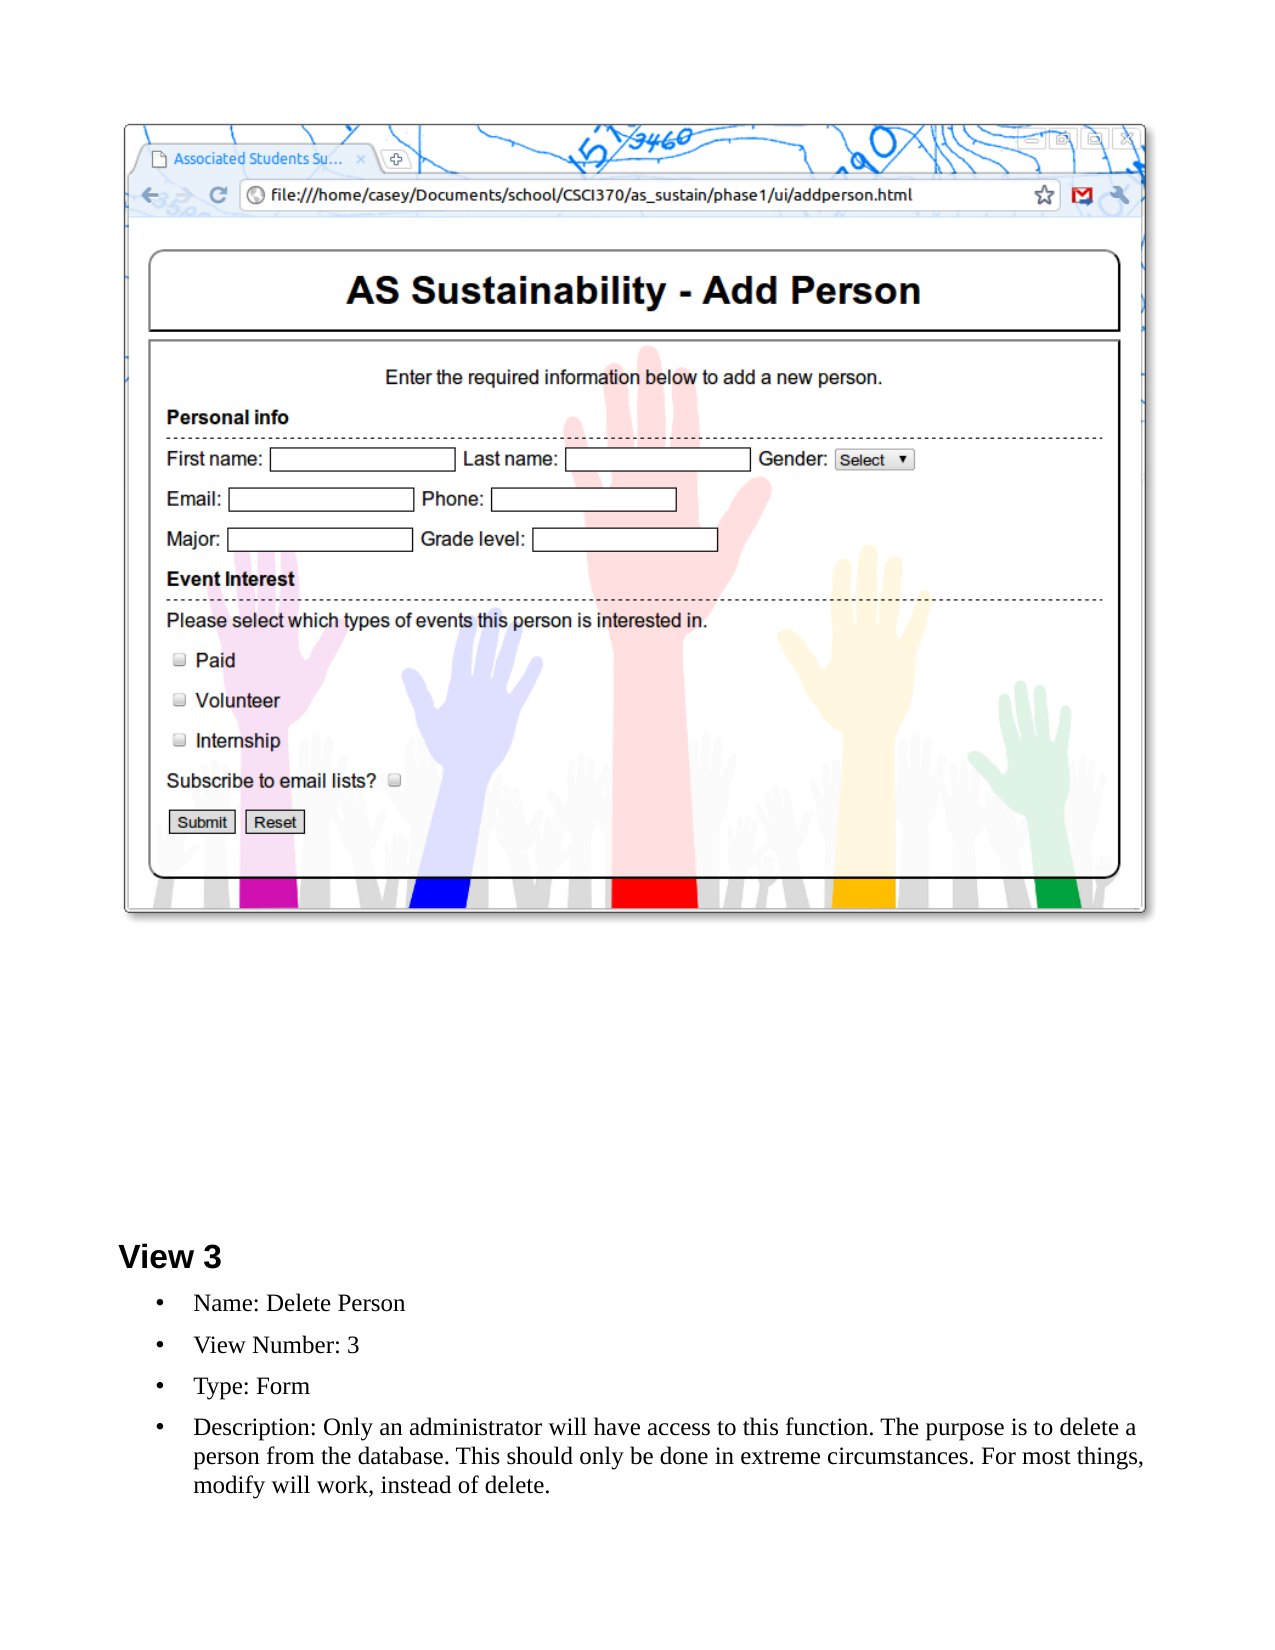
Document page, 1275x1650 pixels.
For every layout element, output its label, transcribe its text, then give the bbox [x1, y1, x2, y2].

list Description: Only an administrator will have access to this function. The purpose is to delete a person from the database. This should only be done in extreme circumstances. For most things, modify will work, instead of delete. [156, 1412, 1157, 1498]
list Name: Delete Person [156, 1288, 1157, 1317]
picture [118, 118, 1157, 924]
list Type: Form [156, 1371, 1157, 1400]
subtitle View 3 [118, 1237, 1157, 1276]
list View Number: 3 [156, 1330, 1157, 1358]
